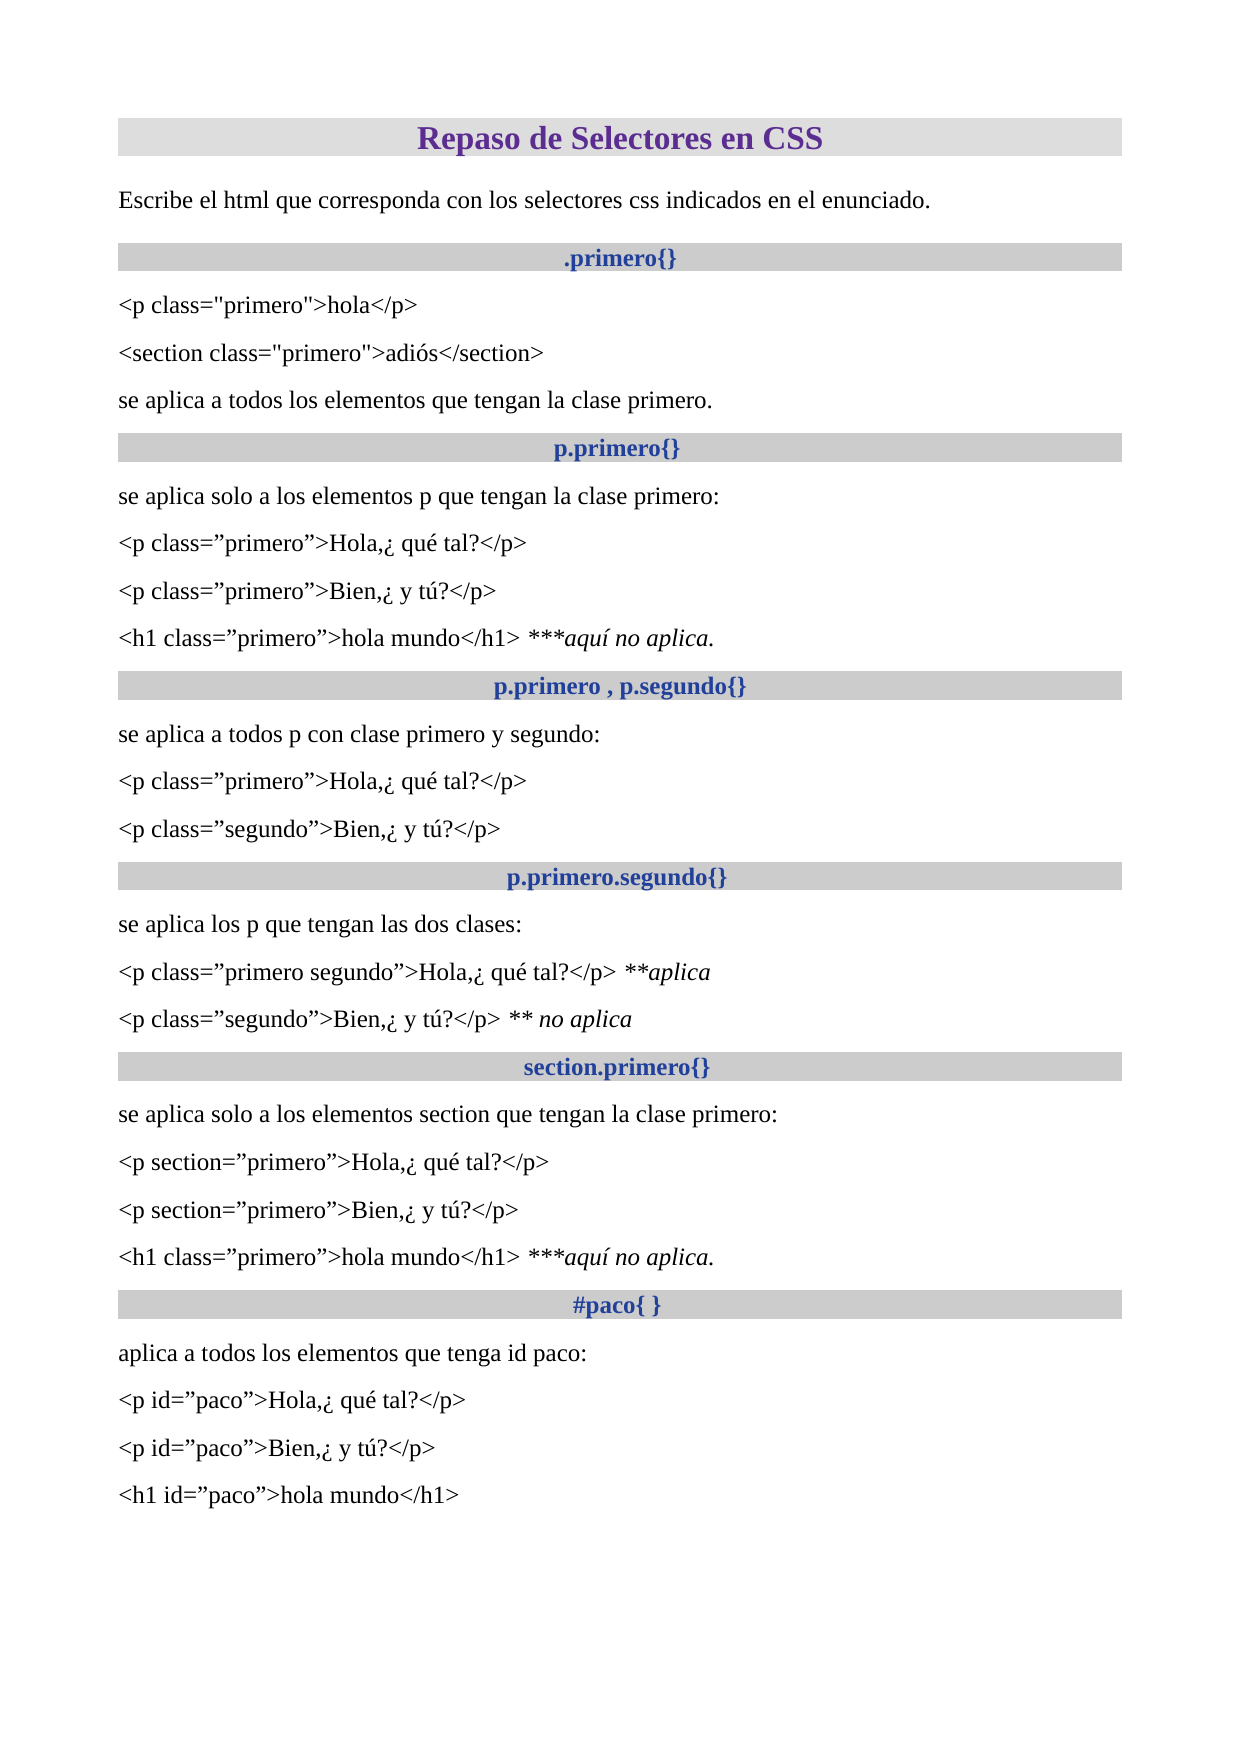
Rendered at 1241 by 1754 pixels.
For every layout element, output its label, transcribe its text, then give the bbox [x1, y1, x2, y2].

text se aplica solo a los elementos section que tengan la clase primero: [118, 1099, 1122, 1128]
text aplica a todos los elementos que tenga id paco: [118, 1338, 1122, 1366]
text se aplica los p que tengan las dos clases: [118, 909, 1122, 938]
text Repaso de Selectores en CSS [118, 118, 1122, 156]
text p.primero , p.segundo{} [118, 671, 1122, 700]
text <p class=”primero segundo”>Hola,¿ qué tal?</p> **aplica [118, 957, 1122, 986]
text <section class="primero">adiós</section> [118, 338, 1122, 367]
text <p class=”primero”>Bien,¿ y tú?</p> [118, 576, 1122, 605]
text .primero{} [118, 243, 1122, 271]
text se aplica a todos p con clase primero y segundo: [118, 719, 1122, 747]
text <p section=”primero”>Bien,¿ y tú?</p> [118, 1195, 1122, 1223]
text <p id=”paco”>Hola,¿ qué tal?</p> [118, 1385, 1122, 1414]
text #paco{ } [118, 1290, 1122, 1319]
text <p class="primero">hola</p> [118, 290, 1122, 319]
text <p class=”primero”>Hola,¿ qué tal?</p> [118, 528, 1122, 557]
text <h1 class=”primero”>hola mundo</h1> ***aquí no aplica. [118, 623, 1122, 652]
text section.primero{} [118, 1052, 1122, 1081]
text p.primero.segundo{} [118, 862, 1122, 890]
text Escribe el html que corresponda con los selectores css indicados en el enunciado. [118, 185, 1122, 214]
text <p class=”segundo”>Bien,¿ y tú?</p> ** no aplica [118, 1004, 1122, 1033]
text <p section=”primero”>Hola,¿ qué tal?</p> [118, 1147, 1122, 1176]
text <h1 class=”primero”>hola mundo</h1> ***aquí no aplica. [118, 1242, 1122, 1271]
text <p class=”segundo”>Bien,¿ y tú?</p> [118, 814, 1122, 843]
text se aplica a todos los elementos que tengan la clase primero. [118, 386, 1122, 414]
text p.primero{} [118, 433, 1122, 462]
text <p class=”primero”>Hola,¿ qué tal?</p> [118, 766, 1122, 795]
text <h1 id=”paco”>hola mundo</h1> [118, 1480, 1122, 1509]
text <p id=”paco”>Bien,¿ y tú?</p> [118, 1433, 1122, 1462]
text se aplica solo a los elementos p que tengan la clase primero: [118, 481, 1122, 509]
